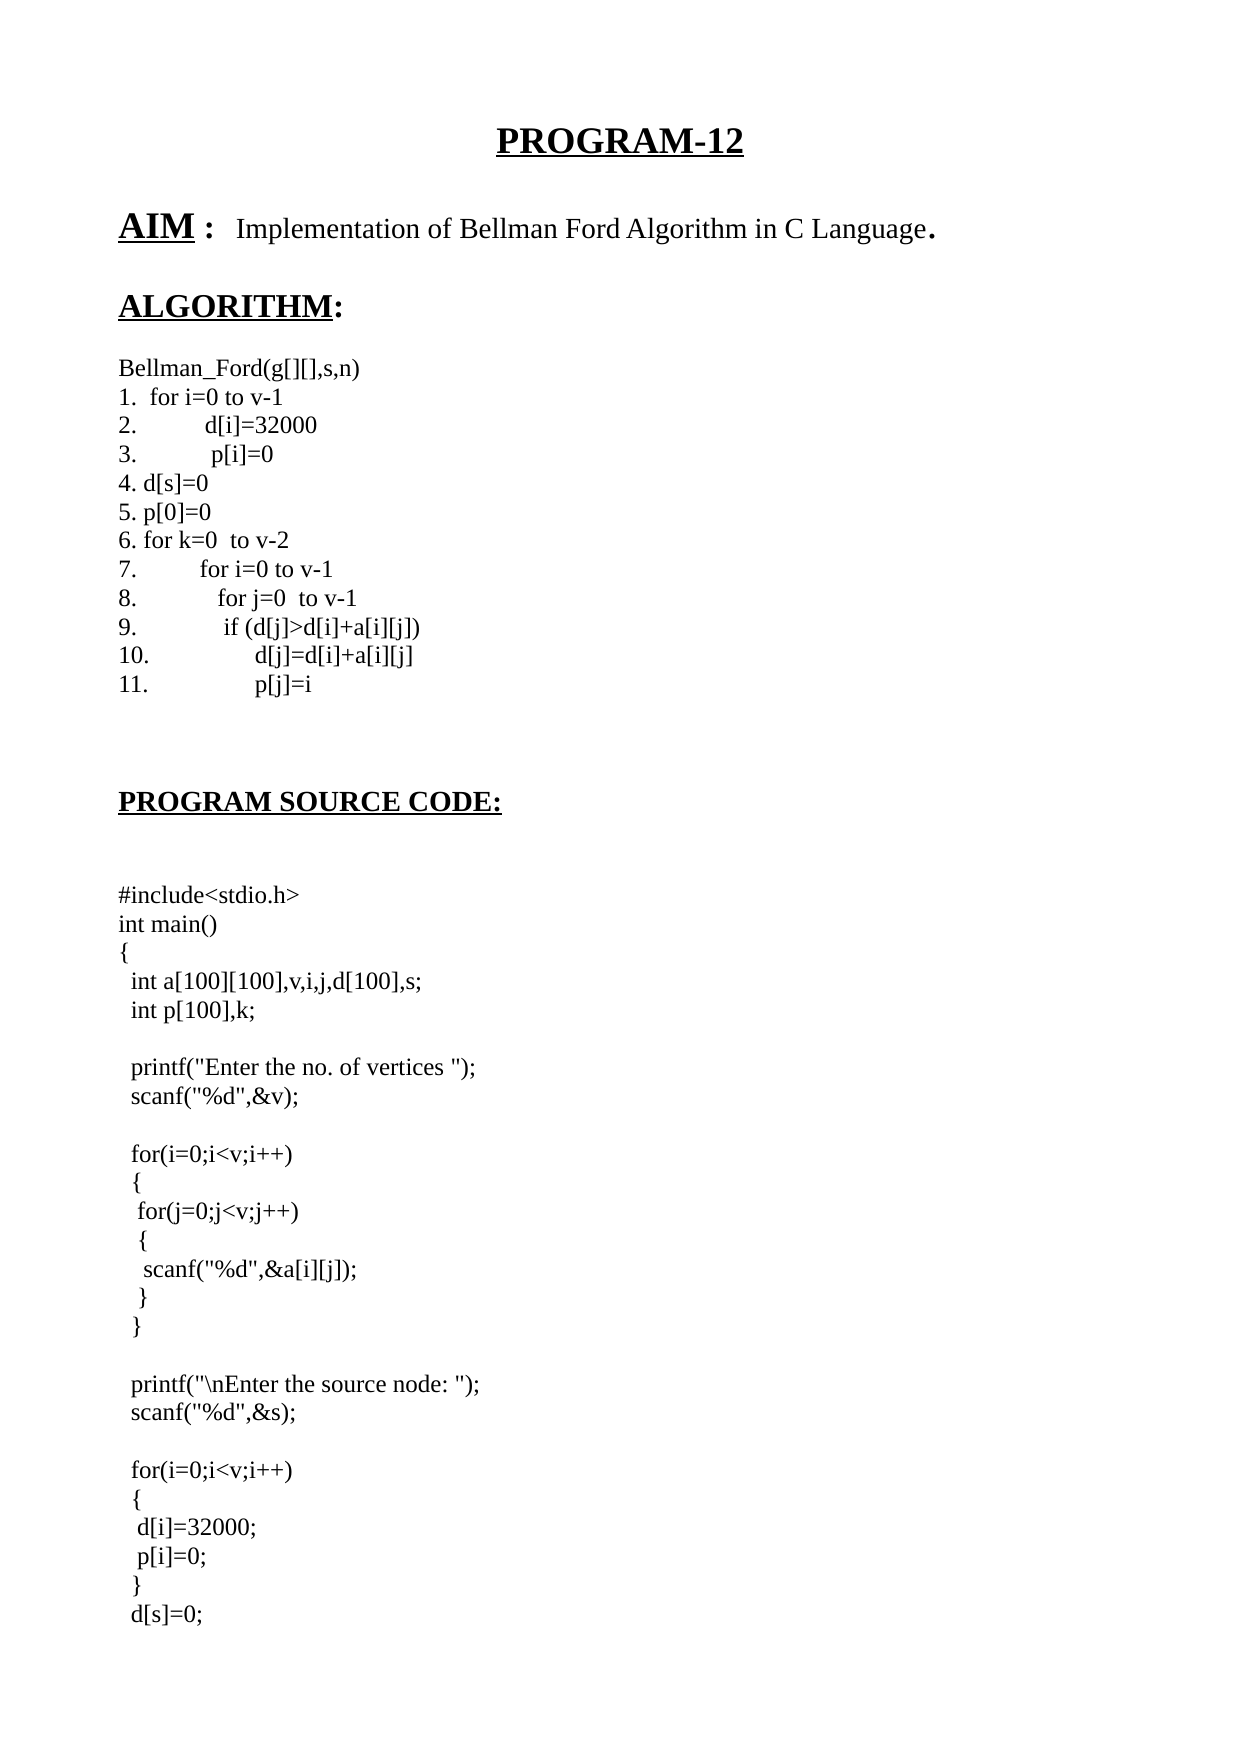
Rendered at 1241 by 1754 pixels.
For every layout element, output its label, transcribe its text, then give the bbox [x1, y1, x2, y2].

text { [118, 937, 1122, 966]
text PROGRAM-12 [118, 118, 1122, 161]
text { [118, 1167, 1122, 1196]
text 6. for k=0 to v-2 [118, 525, 1122, 554]
text 4. d[s]=0 [118, 468, 1122, 497]
text Bellman_Ford(g[][],s,n) [118, 353, 1122, 382]
text 1. for i=0 to v-1 [118, 382, 1122, 410]
text int a[100][100],v,i,j,d[100],s; [118, 966, 1122, 995]
text d[s]=0; [118, 1599, 1122, 1627]
text #include<stdio.h> [118, 880, 1122, 909]
text { [118, 1225, 1122, 1254]
text d[i]=32000; [118, 1512, 1122, 1541]
text int main() [118, 909, 1122, 937]
text 7. for i=0 to v-1 [118, 554, 1122, 583]
text 10. d[j]=d[i]+a[i][j] [118, 640, 1122, 669]
text printf("Enter the no. of vertices "); [118, 1052, 1122, 1081]
text } [118, 1282, 1122, 1311]
text for(i=0;i<v;i++) [118, 1139, 1122, 1167]
text } [118, 1311, 1122, 1340]
text 8. for j=0 to v-1 [118, 583, 1122, 612]
text 5. p[0]=0 [118, 497, 1122, 525]
text scanf("%d",&v); [118, 1081, 1122, 1110]
text 11. p[j]=i [118, 669, 1122, 698]
text p[i]=0; [118, 1541, 1122, 1570]
text scanf("%d",&s); [118, 1397, 1122, 1426]
text ALGORITHM: [118, 286, 1122, 324]
text { [118, 1484, 1122, 1512]
text AIM : Implementation of Bellman Ford Algorithm in C Language. [118, 199, 1122, 247]
text 9. if (d[j]>d[i]+a[i][j]) [118, 612, 1122, 640]
text 3. p[i]=0 [118, 439, 1122, 468]
text for(j=0;j<v;j++) [118, 1196, 1122, 1225]
text } [118, 1570, 1122, 1599]
text scanf("%d",&a[i][j]); [118, 1254, 1122, 1282]
text printf("\nEnter the source node: "); [118, 1369, 1122, 1397]
text PROGRAM SOURCE CODE: [118, 784, 1122, 818]
text 2. d[i]=32000 [118, 410, 1122, 439]
text int p[100],k; [118, 995, 1122, 1024]
text for(i=0;i<v;i++) [118, 1455, 1122, 1484]
